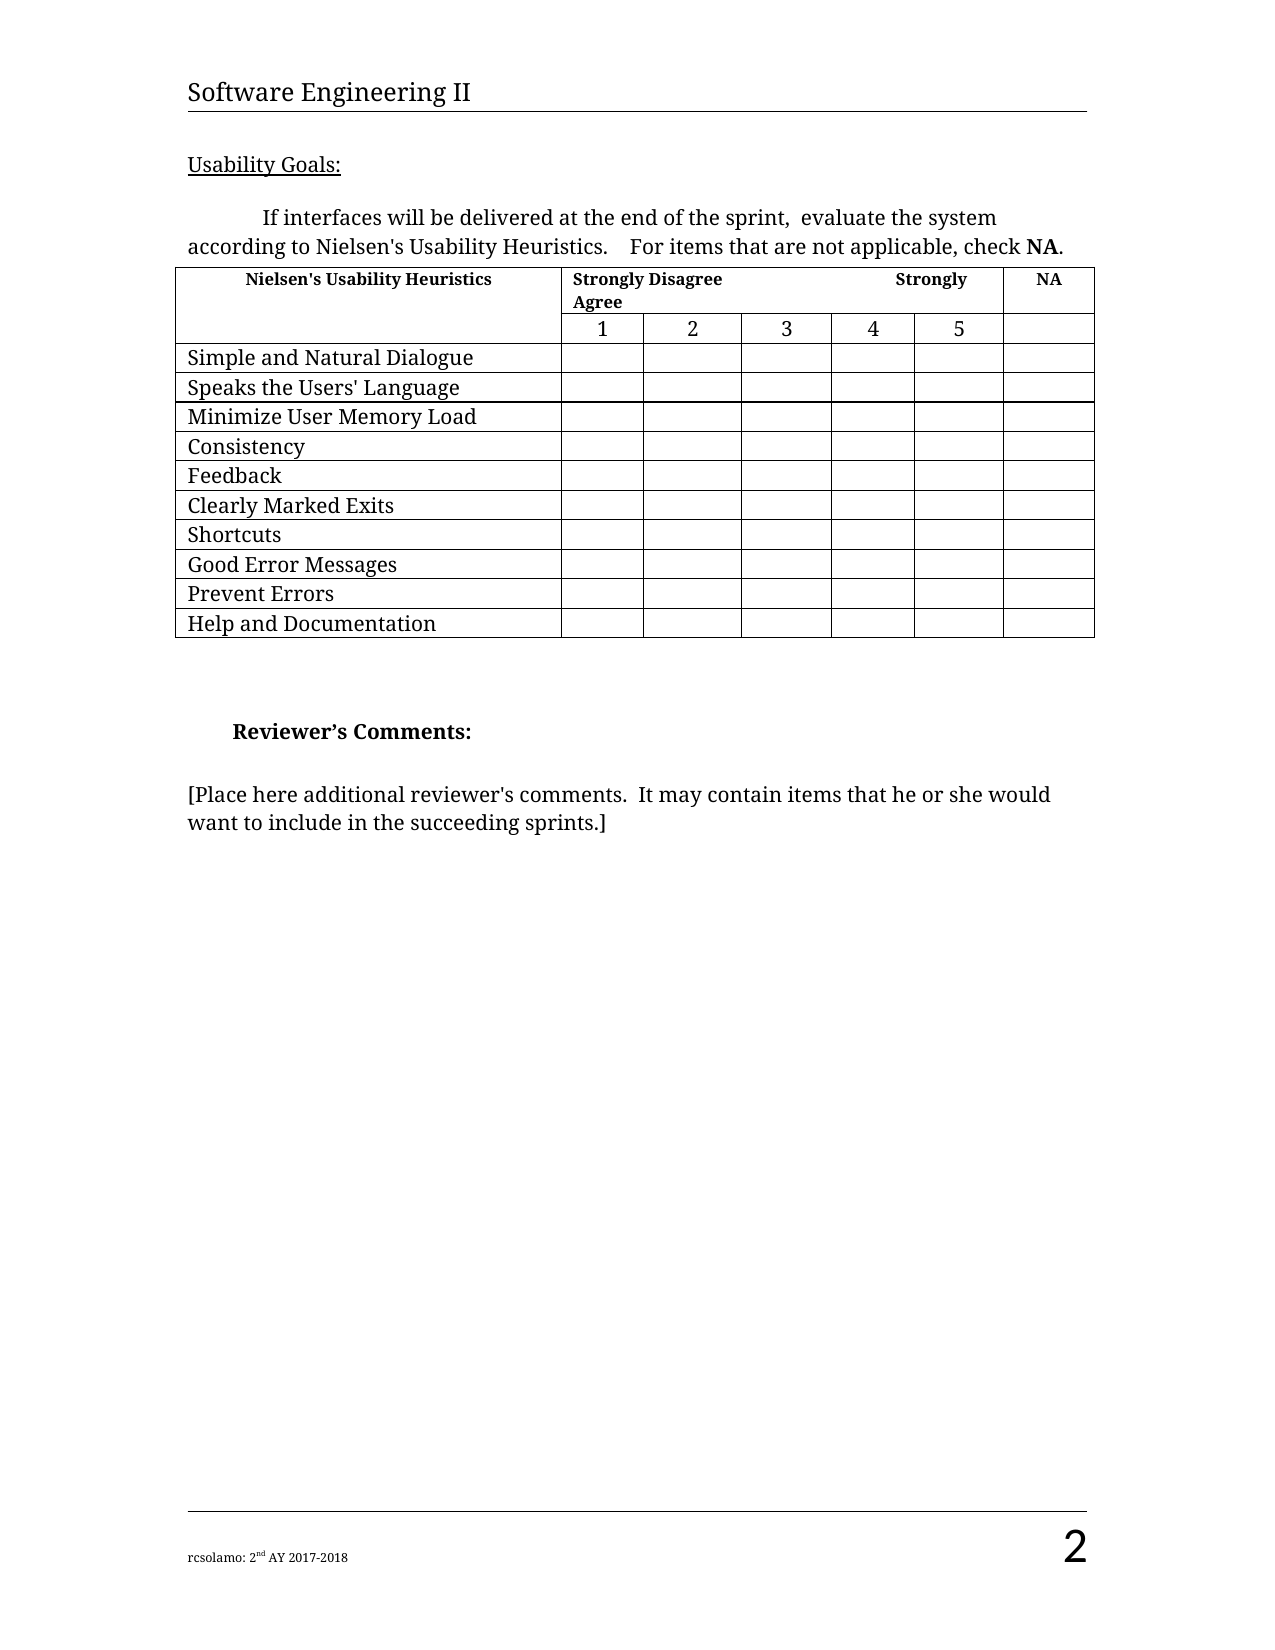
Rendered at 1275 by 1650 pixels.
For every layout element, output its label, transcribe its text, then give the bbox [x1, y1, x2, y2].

table_cell [644, 579, 741, 608]
table_cell [832, 403, 914, 431]
table_cell [832, 461, 914, 490]
table_cell [1004, 579, 1094, 608]
table_header Nielsen's Usability Heuristics [176, 268, 561, 342]
table_cell [832, 373, 914, 401]
table_cell [562, 609, 643, 637]
table_cell [1004, 609, 1094, 637]
table_cell [562, 373, 643, 401]
subtitle Reviewer’s Comments: [187, 717, 1087, 774]
table_cell [915, 609, 1003, 637]
table_cell [915, 579, 1003, 608]
table_cell Good Error Messages [176, 550, 561, 578]
table_cell [644, 550, 741, 578]
table_cell [742, 461, 831, 490]
table_cell [915, 461, 1003, 490]
table_cell [832, 579, 914, 608]
text [Place here additional reviewer's comments. It may contain items that he or she would want to include in the succeeding sprints.] [187, 780, 1087, 837]
table_cell [644, 461, 741, 490]
table_cell Simple and Natural Dialogue [176, 344, 561, 372]
table_cell [832, 432, 914, 460]
table_cell [832, 491, 914, 519]
table_cell Speaks the Users' Language [176, 373, 561, 401]
table_cell [915, 491, 1003, 519]
table_cell [742, 550, 831, 578]
table_cell Shortcuts [176, 520, 561, 549]
table_cell [742, 403, 831, 431]
table_cell [832, 609, 914, 637]
table_cell [742, 579, 831, 608]
table_cell 1 [562, 314, 643, 342]
table_cell [562, 520, 643, 549]
table_cell [1004, 432, 1094, 460]
table_cell Feedback [176, 461, 561, 490]
table_cell [1004, 491, 1094, 519]
table_cell 5 [915, 314, 1003, 342]
table_header NA [1004, 268, 1094, 313]
table_cell 3 [742, 314, 831, 342]
table_cell [1004, 461, 1094, 490]
table_cell [562, 491, 643, 519]
table_cell Consistency [176, 432, 561, 460]
table_cell [1004, 520, 1094, 549]
table_cell [562, 461, 643, 490]
table_cell [915, 373, 1003, 401]
table_cell [742, 344, 831, 372]
table_cell [832, 550, 914, 578]
table_cell [742, 609, 831, 637]
table_cell [644, 344, 741, 372]
table_cell [915, 403, 1003, 431]
table_cell 2 [644, 314, 741, 342]
table_cell [1004, 403, 1094, 431]
table_cell Help and Documentation [176, 609, 561, 637]
subtitle If interfaces will be delivered at the end of the sprint, evaluate the system according to Nielsen's Usability Heuristics. For items that are not applicable, check NA. [187, 203, 1087, 260]
table_cell [832, 520, 914, 549]
table_cell [1004, 373, 1094, 401]
table_header Strongly Disagree Strongly Agree [562, 268, 1003, 313]
table_cell [562, 403, 643, 431]
table_cell [915, 550, 1003, 578]
table_cell [1004, 344, 1094, 372]
table_cell [915, 432, 1003, 460]
table_cell [562, 344, 643, 372]
table_cell [644, 609, 741, 637]
table_cell [742, 432, 831, 460]
table_cell Prevent Errors [176, 579, 561, 608]
table_cell [742, 520, 831, 549]
table_cell [742, 373, 831, 401]
table_cell [644, 432, 741, 460]
table_cell [1004, 550, 1094, 578]
table_cell [562, 579, 643, 608]
table_cell [742, 491, 831, 519]
table_cell [562, 432, 643, 460]
table_cell Minimize User Memory Load [176, 403, 561, 431]
table_cell [644, 520, 741, 549]
table_cell [915, 520, 1003, 549]
table_cell [644, 491, 741, 519]
table_cell [644, 373, 741, 401]
table_cell Clearly Marked Exits [176, 491, 561, 519]
text Usability Goals: [187, 150, 1087, 178]
table_cell [562, 550, 643, 578]
table_cell [644, 403, 741, 431]
table_cell [915, 344, 1003, 372]
table_cell 4 [832, 314, 914, 342]
table_cell [832, 344, 914, 372]
table_cell [1004, 314, 1094, 342]
